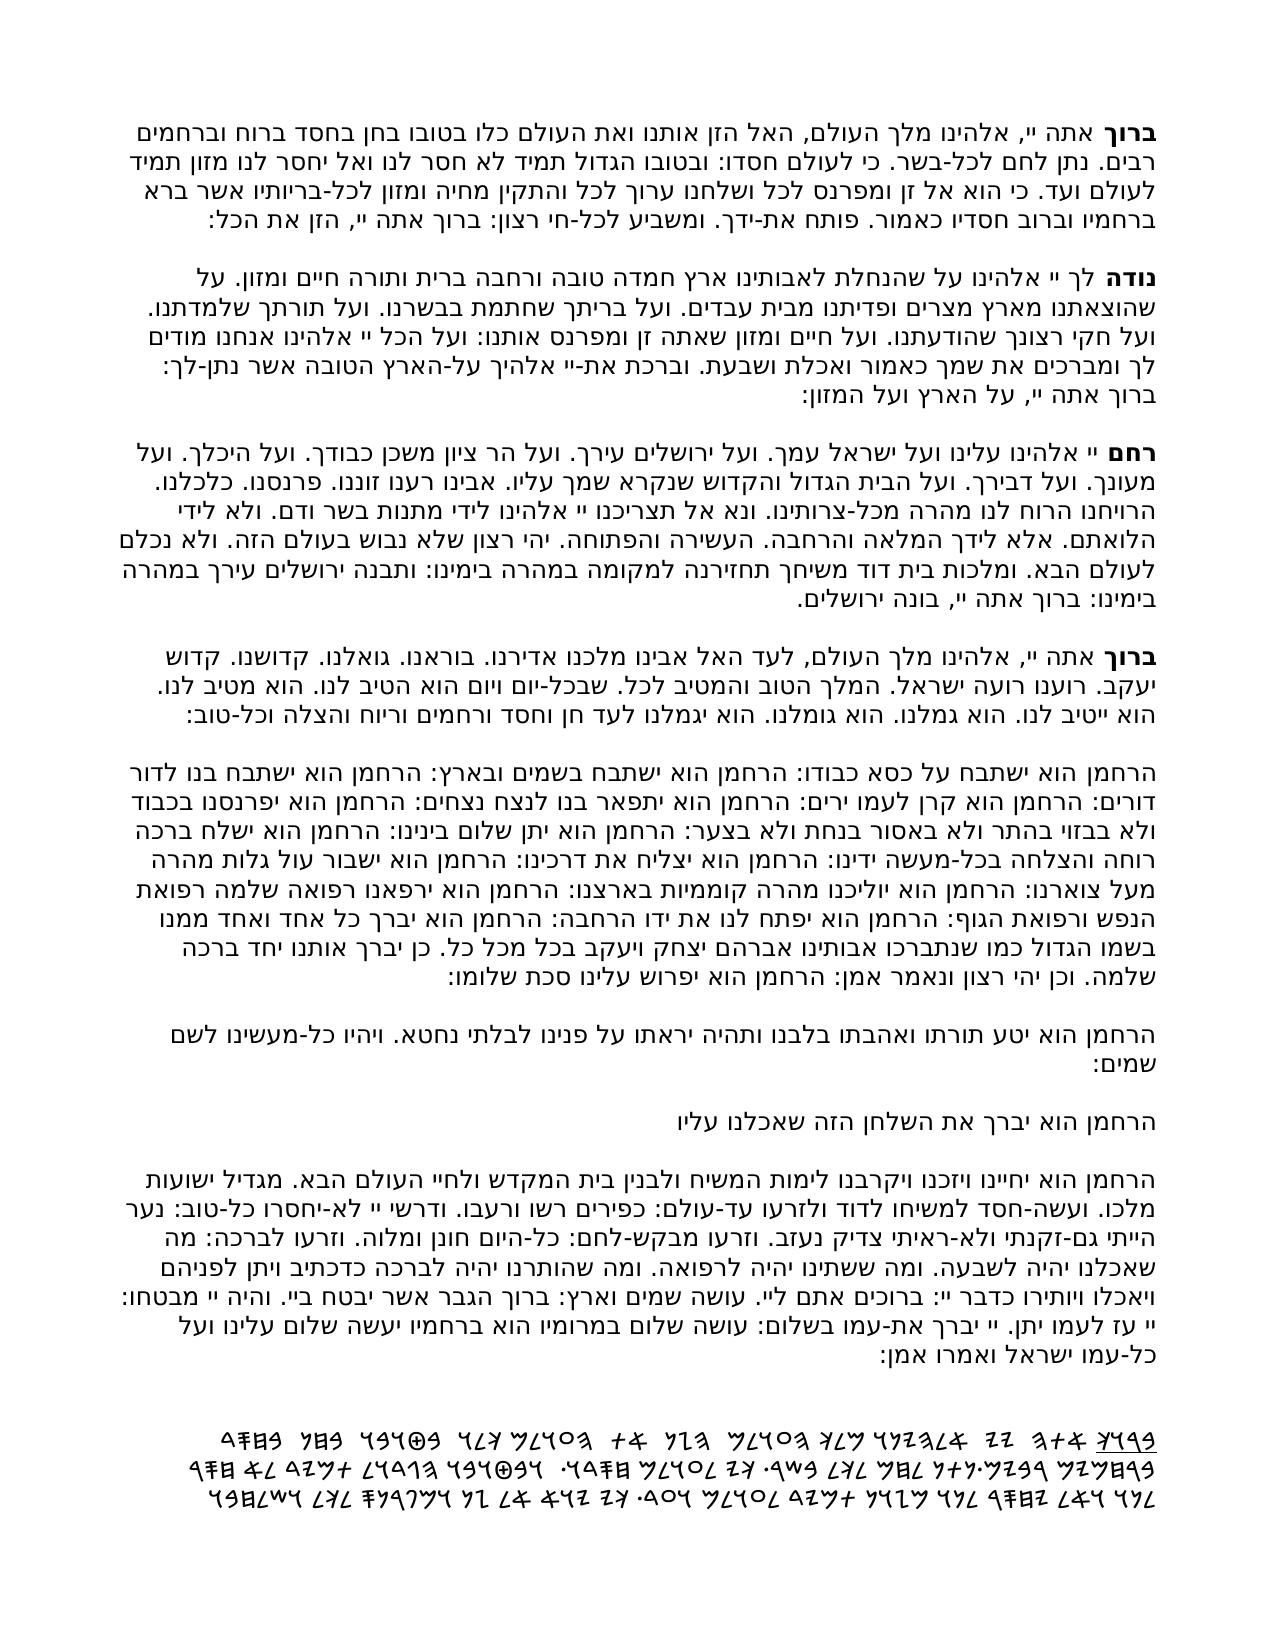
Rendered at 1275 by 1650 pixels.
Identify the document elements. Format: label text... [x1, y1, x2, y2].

text ברוך אתה יי, אלהינו מלך העולם, האל הזן אותנו ואת העולם כלו בטובו בחן בחסד ברוח וברחמים רבים. נתן לחם לכל-בשר. כי לעולם חסדו: ובטובו הגדול תמיד לא חסר לנו ואל יחסר לנו מזון תמיד לעולם ועד. כי הוא אל זן ומפרנס לכל ושלחנו ערוך לכל והתקין מחיה ומזון לכל-בריותיו אשר ברא ברחמיו וברוב חסדיו כאמור. פותח את-ידך. ומשביע לכל-חי רצון: ברוך אתה יי, הזן את הכל: [118, 118, 1157, 235]
text נודה לך יי אלהינו על שהנחלת לאבותינו ארץ חמדה טובה ורחבה ברית ותורה חיים ומזון. על שהוצאתנו מארץ מצרים ופדיתנו מבית עבדים. ועל בריתך שחתמת בבשרנו. ועל תורתך שלמדתנו. ועל חקי רצונך שהודעתנו. ועל חיים ומזון שאתה זן ומפרנס אותנו: ועל הכל יי אלהינו אנחנו מודים לך ומברכים את שמך כאמור ואכלת ושבעת. וברכת את-יי אלהיך על-הארץ הטובה אשר נתן-לך: ברוך אתה יי, על הארץ ועל המזון: [118, 263, 1157, 409]
text ברוך אתה יי, אלהינו מלך העולם, לעד האל אבינו מלכנו אדירנו. בוראנו. גואלנו. קדושנו. קדוש יעקב. רוענו רועה ישראל. המלך הטוב והמטיב לכל. שבכל-יום ויום הוא הטיב לנו. הוא מטיב לנו. הוא ייטיב לנו. הוא גמלנו. הוא גומלנו. הוא יגמלנו לעד חן וחסד ורחמים וריוח והצלה וכל-טוב: [118, 642, 1157, 729]
text הרחמן הוא יטע תורתו ואהבתו בלבנו ותהיה יראתו על פנינו לבלתי נחטא. ויהיו כל-מעשינו לשם שמים: [118, 1020, 1157, 1078]
text הרחמן הוא ישתבח על כסא כבודו: הרחמן הוא ישתבח בשמים ובארץ: הרחמן הוא ישתבח בנו לדור דורים: הרחמן הוא קרן לעמו ירים: הרחמן הוא יתפאר בנו לנצח נצחים: הרחמן הוא יפרנסנו בכבוד ולא בבזוי בהתר ולא באסור בנחת ולא בצער: הרחמן הוא יתן שלום בינינו: הרחמן הוא ישלח ברכה רוחה והצלחה בכל-מעשה ידינו: הרחמן הוא יצליח את דרכינו: הרחמן הוא ישבור עול גלות מהרה מעל צוארנו: הרחמן הוא יוליכנו מהרה קוממיות בארצנו: הרחמן הוא ירפאנו רפואה שלמה רפואת הנפש ורפואת הגוף: הרחמן הוא יפתח לנו את ידו הרחבה: הרחמן הוא יברך כל אחד ואחד ממנו בשמו הגדול כמו שנתברכו אבותינו אברהם יצחק ויעקב בכל מכל כל. כן יברך אותנו יחד ברכה שלמה. וכן יהי רצון ונאמר אמן: הרחמן הוא יפרוש עלינו סכת שלומו: [118, 758, 1157, 991]
text הרחמן הוא יברך את השלחן הזה שאכלנו עליו [118, 1107, 1157, 1136]
text רחם יי אלהינו עלינו ועל ישראל עמך. ועל ירושלים עירך. ועל הר ציון משכן כבודך. ועל היכלך. ועל מעונך. ועל דבירך. ועל הבית הגדול והקדוש שנקרא שמך עליו. אבינו רענו זוננו. פרנסנו. כלכלנו. הרויחנו הרוח לנו מהרה מכל-צרותינו. ונא אל תצריכנו יי אלהינו לידי מתנות בשר ודם. ולא לידי הלואתם. אלא לידך המלאה והרחבה. העשירה והפתוחה. יהי רצון שלא נבוש בעולם הזה. ולא נכלם לעולם הבא. ומלכות בית דוד משיחך תחזירנה למקומה במהרה בימינו: ותבנה ירושלים עירך במהרה בימינו: ברוך אתה יי, בונה ירושלים. [118, 438, 1157, 613]
text 𐤁𐤓𐤅𐤊 𐤀𐤕𐤄 𐤉𐤉 𐤀𐤋𐤄𐤉𐤍𐤅 𐤌𐤋𐤊 𐤄𐤏𐤅𐤋𐤌 𐤄𐤆𐤍 𐤀𐤕 𐤄𐤏𐤅𐤋𐤌 𐤊𐤋𐤅 𐤁𐤈𐤅𐤁𐤅 𐤁𐤇𐤍 𐤁𐤇𐤎𐤃 𐤁𐤓𐤇𐤌𐤉𐤌 𐤓𐤁𐤉𐤌𐤟𐤍𐤕𐤍 𐤋𐤇𐤌 𐤋𐤊𐤋 𐤁𐤔𐤓𐤟 𐤊𐤉 𐤋𐤏𐤅𐤋𐤌 𐤇𐤎𐤃𐤅𐤟 𐤅𐤁𐤈𐤅𐤁𐤅 𐤄𐤂𐤃𐤅𐤋 𐤕𐤌𐤉𐤃 𐤋𐤀 𐤇𐤎𐤓 𐤋𐤍𐤅 𐤅𐤀𐤋 𐤉𐤇𐤎𐤓 𐤋𐤍𐤅 𐤌𐤆𐤅𐤍 𐤕𐤌𐤉𐤃 𐤋𐤏𐤅𐤋𐤌 𐤅𐤏𐤃𐤟 𐤊𐤉 𐤉𐤅𐤀 𐤀𐤋 𐤆𐤍 𐤅𐤌𐤐𐤓𐤍𐤎 𐤋𐤊𐤋 𐤅𐤔𐤋𐤇𐤁𐤅 [118, 1427, 1157, 1514]
text הרחמן הוא יחיינו ויזכנו ויקרבנו לימות המשיח ולבנין בית המקדש ולחיי העולם הבא. מגדיל ישועות מלכו. ועשה-חסד למשיחו לדוד ולזרעו עד-עולם: כפירים רשו ורעבו. ודרשי יי לא-יחסרו כל-טוב: נער הייתי גם-זקנתי ולא-ראיתי צדיק נעזב. וזרעו מבקש-לחם: כל-היום חונן ומלוה. וזרעו לברכה: מה שאכלנו יהיה לשבעה. ומה ששתינו יהיה לרפואה. ומה שהותרנו יהיה לברכה כדכתיב ויתן לפניהם ויאכלו ויותירו כדבר יי: ברוכים אתם ליי. עושה שמים וארץ: ברוך הגבר אשר יבטח ביי. והיה יי מבטחו: יי עז לעמו יתן. יי יברך את-עמו בשלום: עושה שלום במרומיו הוא ברחמיו יעשה שלום עלינו ועל כל-עמו ישראל ואמרו אמן: [118, 1165, 1157, 1369]
